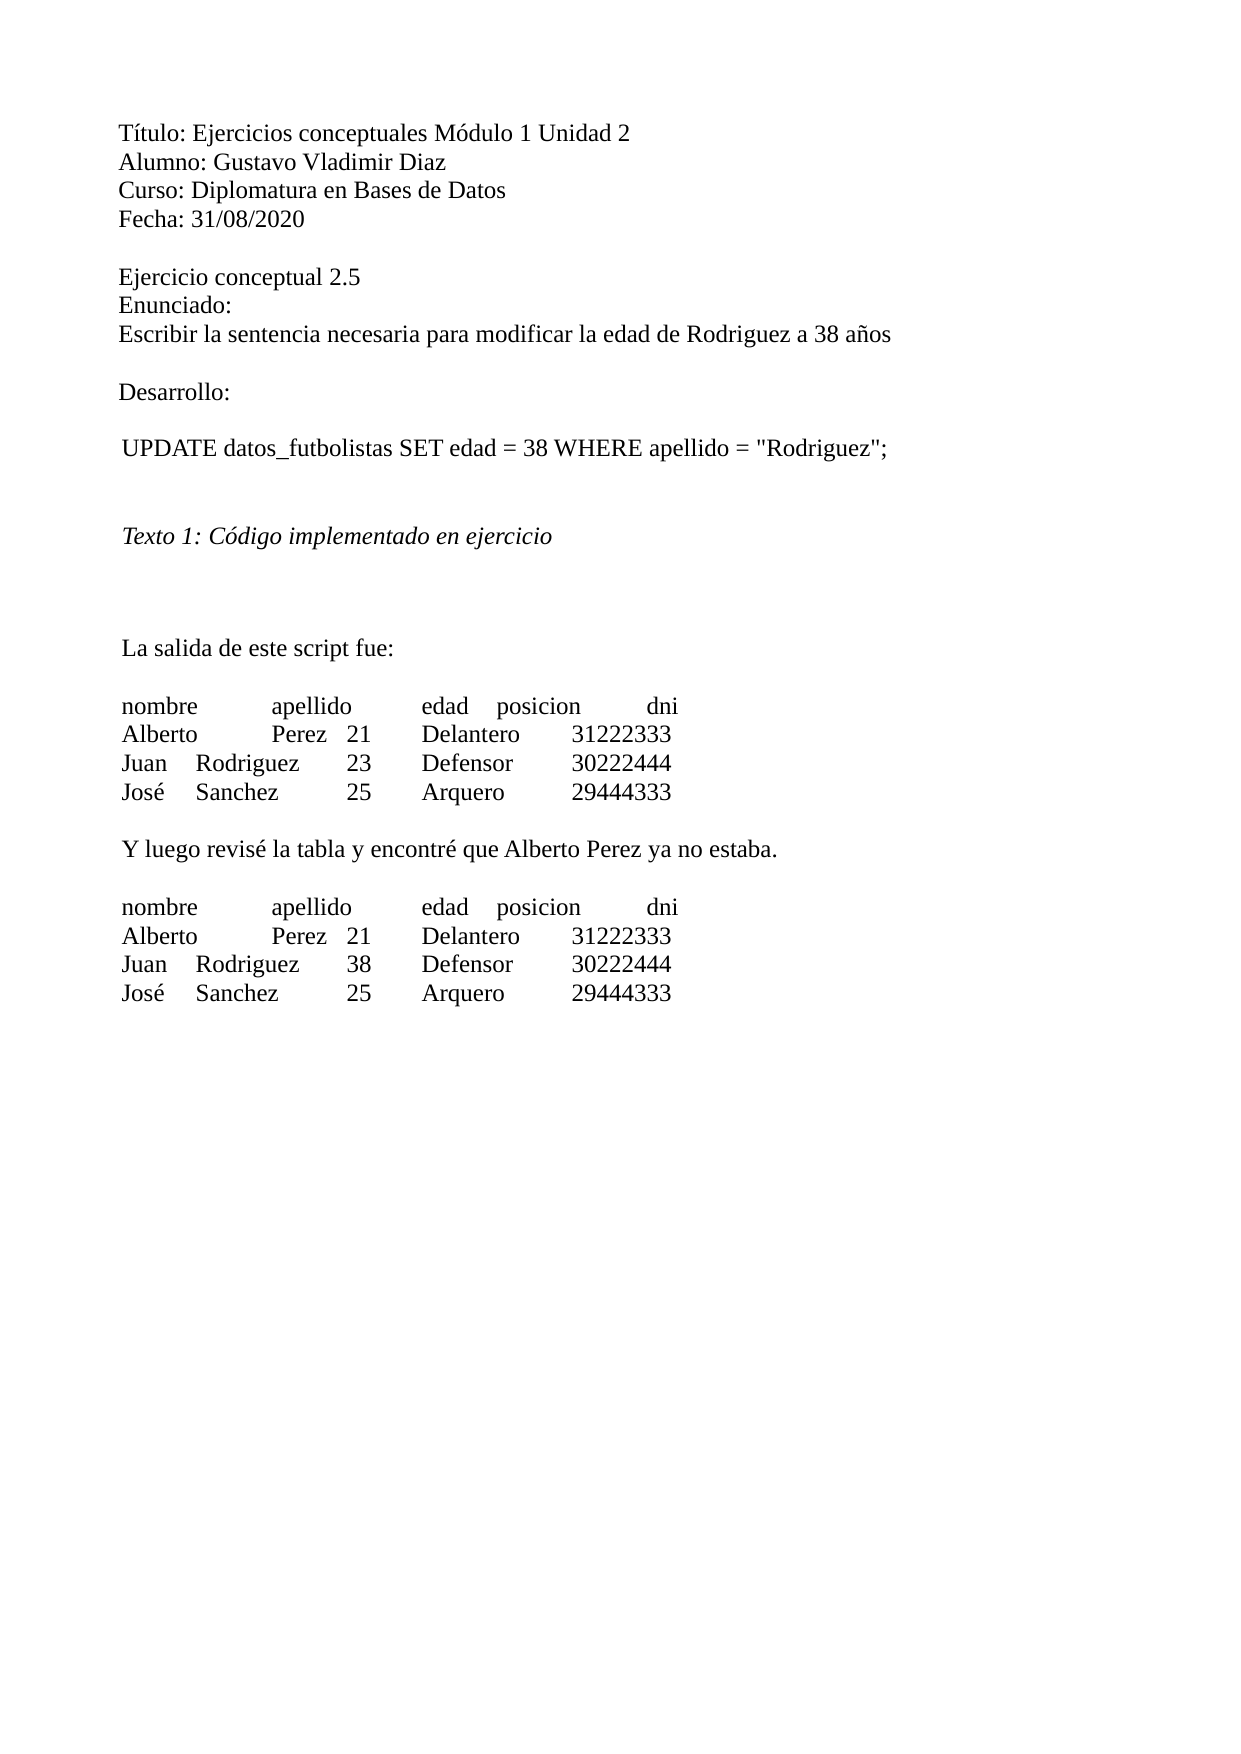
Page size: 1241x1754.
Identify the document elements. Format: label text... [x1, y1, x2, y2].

text Escribir la sentencia necesaria para modificar la edad de Rodriguez a 38 años [118, 319, 1122, 348]
text Enunciado: [118, 291, 1122, 319]
text Ejercicio conceptual 2.5 [118, 262, 1122, 291]
text Alumno: Gustavo Vladimir Diaz [118, 147, 1122, 176]
text Desarrollo: [118, 377, 1122, 406]
text Curso: Diplomatura en Bases de Datos [118, 176, 1122, 204]
text Fecha: 31/08/2020 [118, 204, 1122, 233]
text Título: Ejercicios conceptuales Módulo 1 Unidad 2 [118, 118, 1122, 147]
text Texto 1: Código implementado en ejercicio [122, 446, 973, 550]
